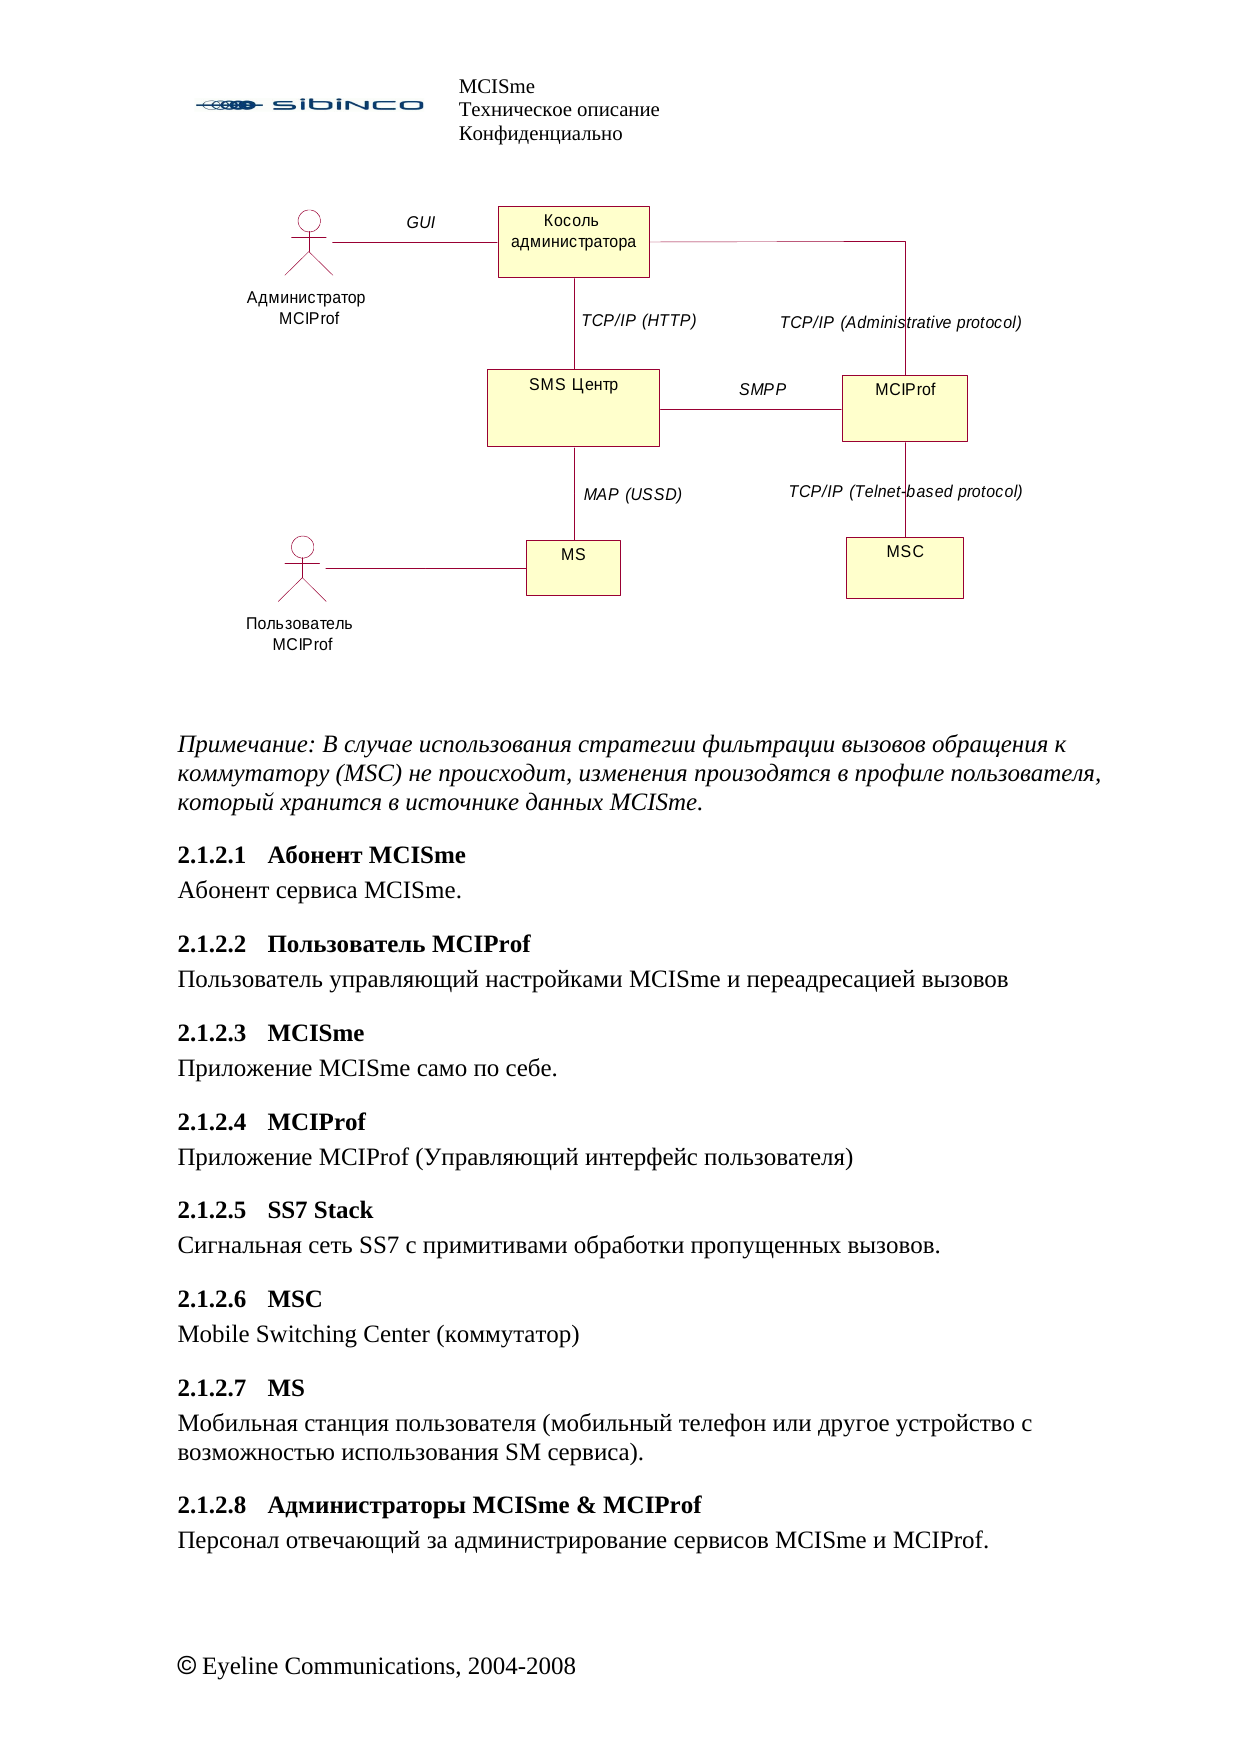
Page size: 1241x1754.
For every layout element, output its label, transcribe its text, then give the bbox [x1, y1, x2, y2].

subtitle MS [177, 1373, 1152, 1402]
subtitle Пользователь MCIProf [177, 929, 1152, 958]
subtitle SS7 Stack [177, 1196, 1152, 1224]
subtitle Абонент MCISme [177, 841, 1152, 869]
text Mobile Switching Center (коммутатор) [177, 1319, 1152, 1348]
picture [194, 98, 425, 112]
subtitle MCIProf [177, 1107, 1152, 1136]
text Примечание: В случае использования стратегии фильтрации вызовов обращения к коммутатору (MSC) не происходит, изменения произодятся в профиле пользователя, который хранится в источнике данных MCISme. [177, 729, 1152, 816]
text Сигнальная сеть SS7 с примитивами обработки пропущенных вызовов. [177, 1231, 1152, 1259]
text Приложение MCISme само по себе. [177, 1053, 1152, 1082]
text Персонал отвечающий за администрирование cервисов MCISme и MCIProf. [177, 1526, 1152, 1554]
text Приложение MCIProf (Управляющий интерфейс пользователя) [177, 1142, 1152, 1171]
subtitle MSC [177, 1284, 1152, 1313]
subtitle MCISme [177, 1018, 1152, 1047]
text Пользователь управляющий настройками MCISme и переадресацией вызовов [177, 964, 1152, 993]
text Абонент сервиса MCISme. [177, 876, 1152, 904]
text Мобильная станция пользователя (мобильный телефон или другое устройство с возможностью использования SM сервиса). [177, 1408, 1152, 1466]
subtitle Администраторы MCISme & MCIProf [177, 1491, 1152, 1519]
